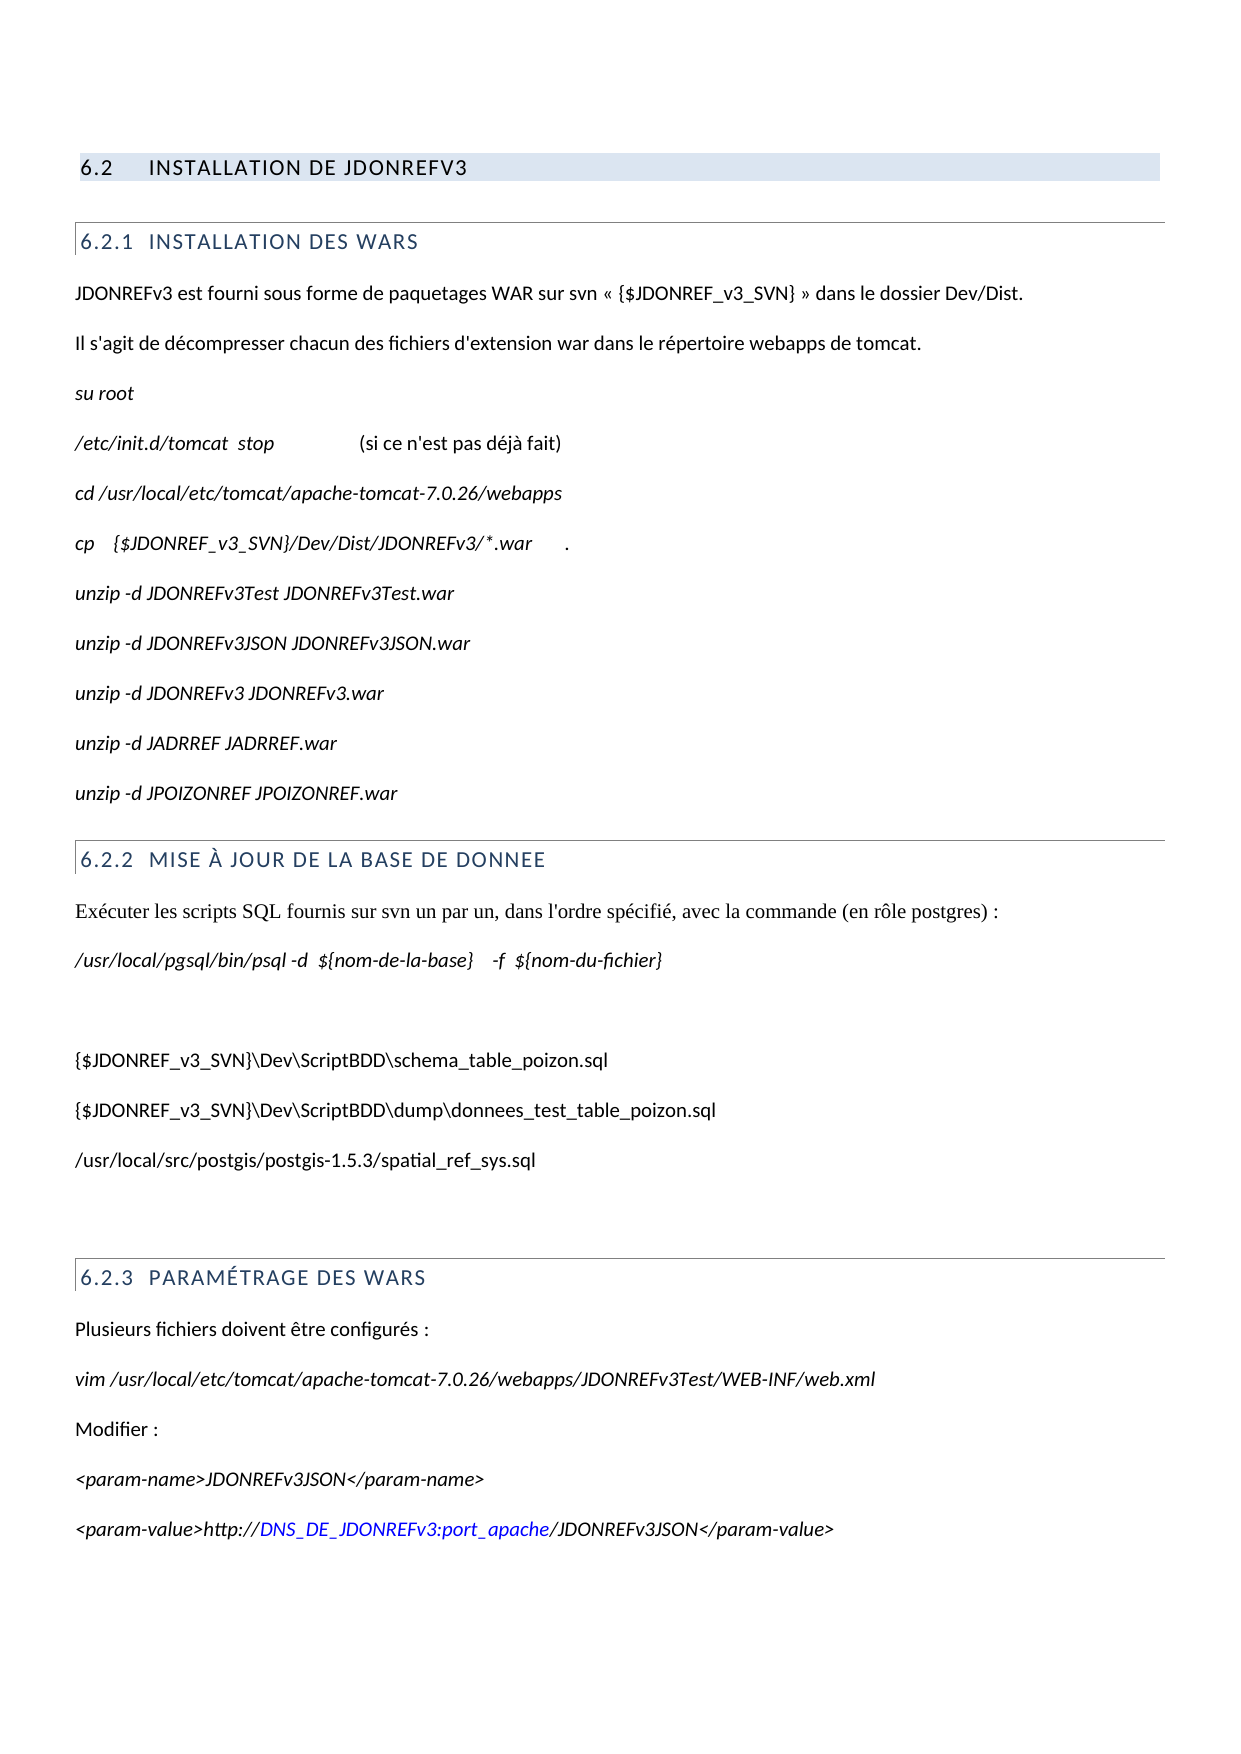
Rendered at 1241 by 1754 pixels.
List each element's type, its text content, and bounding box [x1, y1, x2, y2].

text /etc/init.d/tomcat stop (si ce n'est pas déjà fait) [75, 430, 1165, 455]
text cd /usr/local/etc/tomcat/apache-tomcat-7.0.26/webapps [75, 480, 1165, 505]
text su root [75, 380, 1165, 405]
subtitle Installation de JDONREFv3 [80, 153, 1160, 181]
text unzip -d JDONREFv3Test JDONREFv3Test.war [75, 580, 1165, 605]
subtitle Mise à jour de la base de donnee [76, 841, 1165, 874]
text unzip -d JDONREFv3 JDONREFv3.war [75, 680, 1165, 705]
text {$JDONREF_v3_SVN}\Dev\ScriptBDD\dump\donnees_test_table_poizon.sql [75, 1097, 1165, 1122]
text /usr/local/pgsql/bin/psql -d ${nom-de-la-base} -f ${nom-du-fichier} [75, 947, 1165, 972]
text unzip -d JPOIZONREF JPOIZONREF.war [75, 780, 1165, 805]
text JDONREFv3 est fourni sous forme de paquetages WAR sur svn « {$JDONREF_v3_SVN} » dans le dossier Dev/Dist. [75, 280, 1165, 305]
text unzip -d JDONREFv3JSON JDONREFv3JSON.war [75, 630, 1165, 655]
text Plusieurs fichiers doivent être configurés : [75, 1316, 1165, 1341]
text <param-name>JDONREFv3JSON</param-name> [75, 1466, 1165, 1491]
text /usr/local/src/postgis/postgis-1.5.3/spatial_ref_sys.sql [75, 1147, 1165, 1172]
text unzip -d JADRREF JADRREF.war [75, 730, 1165, 755]
text cp {$JDONREF_v3_SVN}/Dev/Dist/JDONREFv3/*.war . [75, 530, 1165, 555]
text <param-value>http://DNS_DE_JDONREFv3:port_apache/JDONREFv3JSON</param-value> [75, 1516, 1165, 1541]
text Exécuter les scripts SQL fournis sur svn un par un, dans l'ordre spécifié, avec la commande (en rôle postgres) : [75, 899, 1165, 923]
text Il s'agit de décompresser chacun des fichiers d'extension war dans le répertoire webapps de tomcat. [75, 330, 1165, 355]
text vim /usr/local/etc/tomcat/apache-tomcat-7.0.26/webapps/JDONREFv3Test/WEB-INF/web.xml [75, 1366, 1165, 1391]
subtitle Paramétrage des wars [76, 1259, 1165, 1291]
text {$JDONREF_v3_SVN}\Dev\ScriptBDD\schema_table_poizon.sql [75, 1047, 1165, 1072]
subtitle Installation des wars [76, 223, 1165, 255]
text Modifier : [75, 1416, 1165, 1441]
